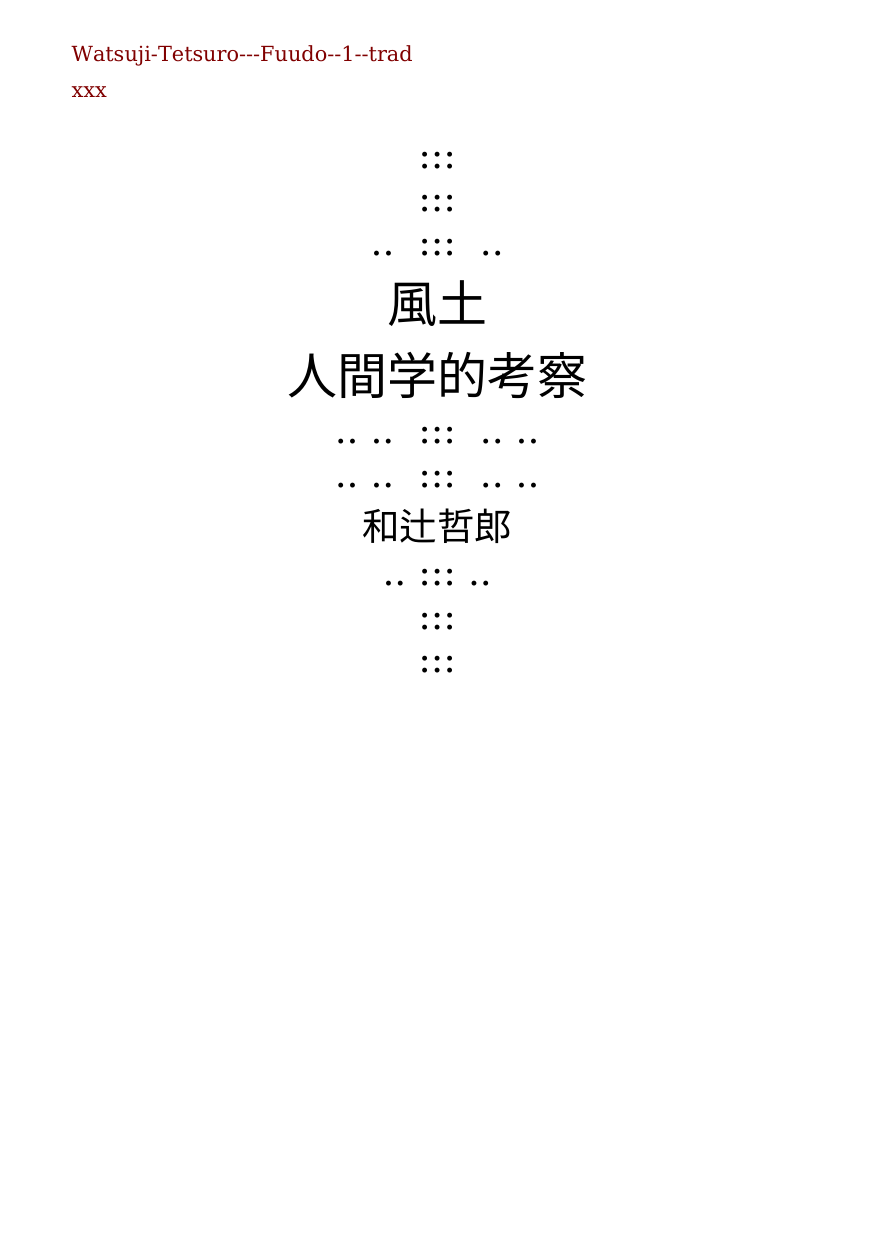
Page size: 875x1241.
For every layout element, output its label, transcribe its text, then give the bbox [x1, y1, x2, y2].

subtitle ::: ::: .. ::: .. 風土 人間学的考察 .. .. ::: .. .. .. .. ::: .. .. 和辻哲郎 .. ::: .. ::: ::: [36, 133, 838, 682]
text Watsuji-Tetsuro---Fuudo--1--trad [71, 42, 803, 66]
text xxx [71, 78, 803, 102]
